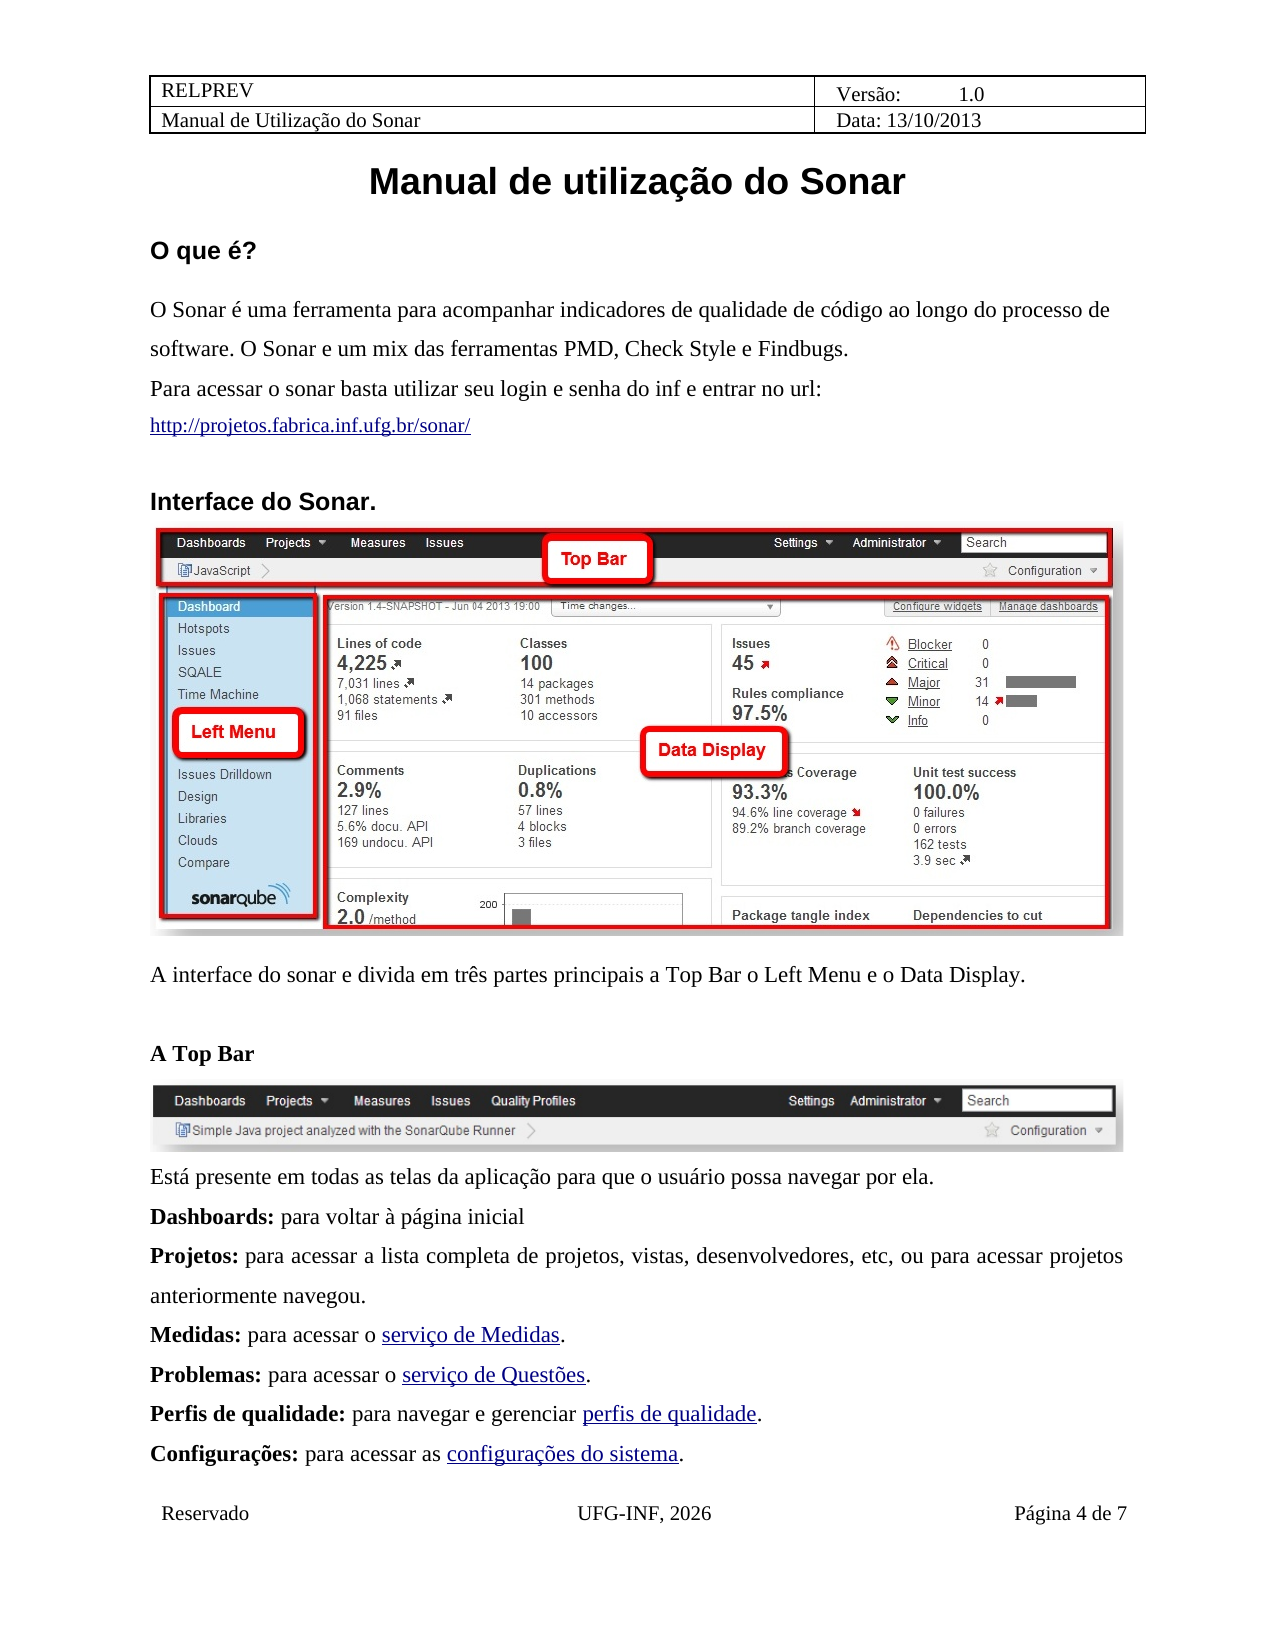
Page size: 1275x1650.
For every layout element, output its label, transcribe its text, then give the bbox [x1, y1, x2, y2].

subtitle O que é? [150, 236, 1125, 265]
subtitle Interface do Sonar. [150, 487, 1125, 516]
text Perfis de qualidade: para navegar e gerenciar perfis de qualidade. [150, 1400, 1125, 1426]
text Medidas: para acessar o serviço de Medidas. [150, 1321, 1125, 1347]
text Configurações: para acessar as configurações do sistema. [150, 1439, 1125, 1466]
text O Sonar é uma ferramenta para acompanhar indicadores de qualidade de código ao longo do processo de software. O Sonar e um mix das ferramentas PMD, Check Style e Findbugs. Para acessar o sonar basta utilizar seu login e senha do inf e entrar no url: http://projetos.fabrica.inf.ufg.br/sonar/ [150, 296, 1125, 437]
text Dashboards: para voltar à página inicial [150, 1203, 1125, 1229]
text A interface do sonar e divida em três partes principais a Top Bar o Left Menu e o Data Display. [150, 961, 1125, 987]
text Manual de utilização do Sonar [150, 159, 1125, 202]
text Projetos: para acessar a lista completa de projetos, vistas, desenvolvedores, etc, ou para acessar projetos anteriormente navegou. [150, 1242, 1125, 1308]
text Problemas: para acessar o serviço de Questões. [150, 1361, 1125, 1387]
text Está presente em todas as telas da aplicação para que o usuário possa navegar por ela. [150, 1163, 1125, 1189]
text A Top Bar [150, 1040, 1125, 1066]
